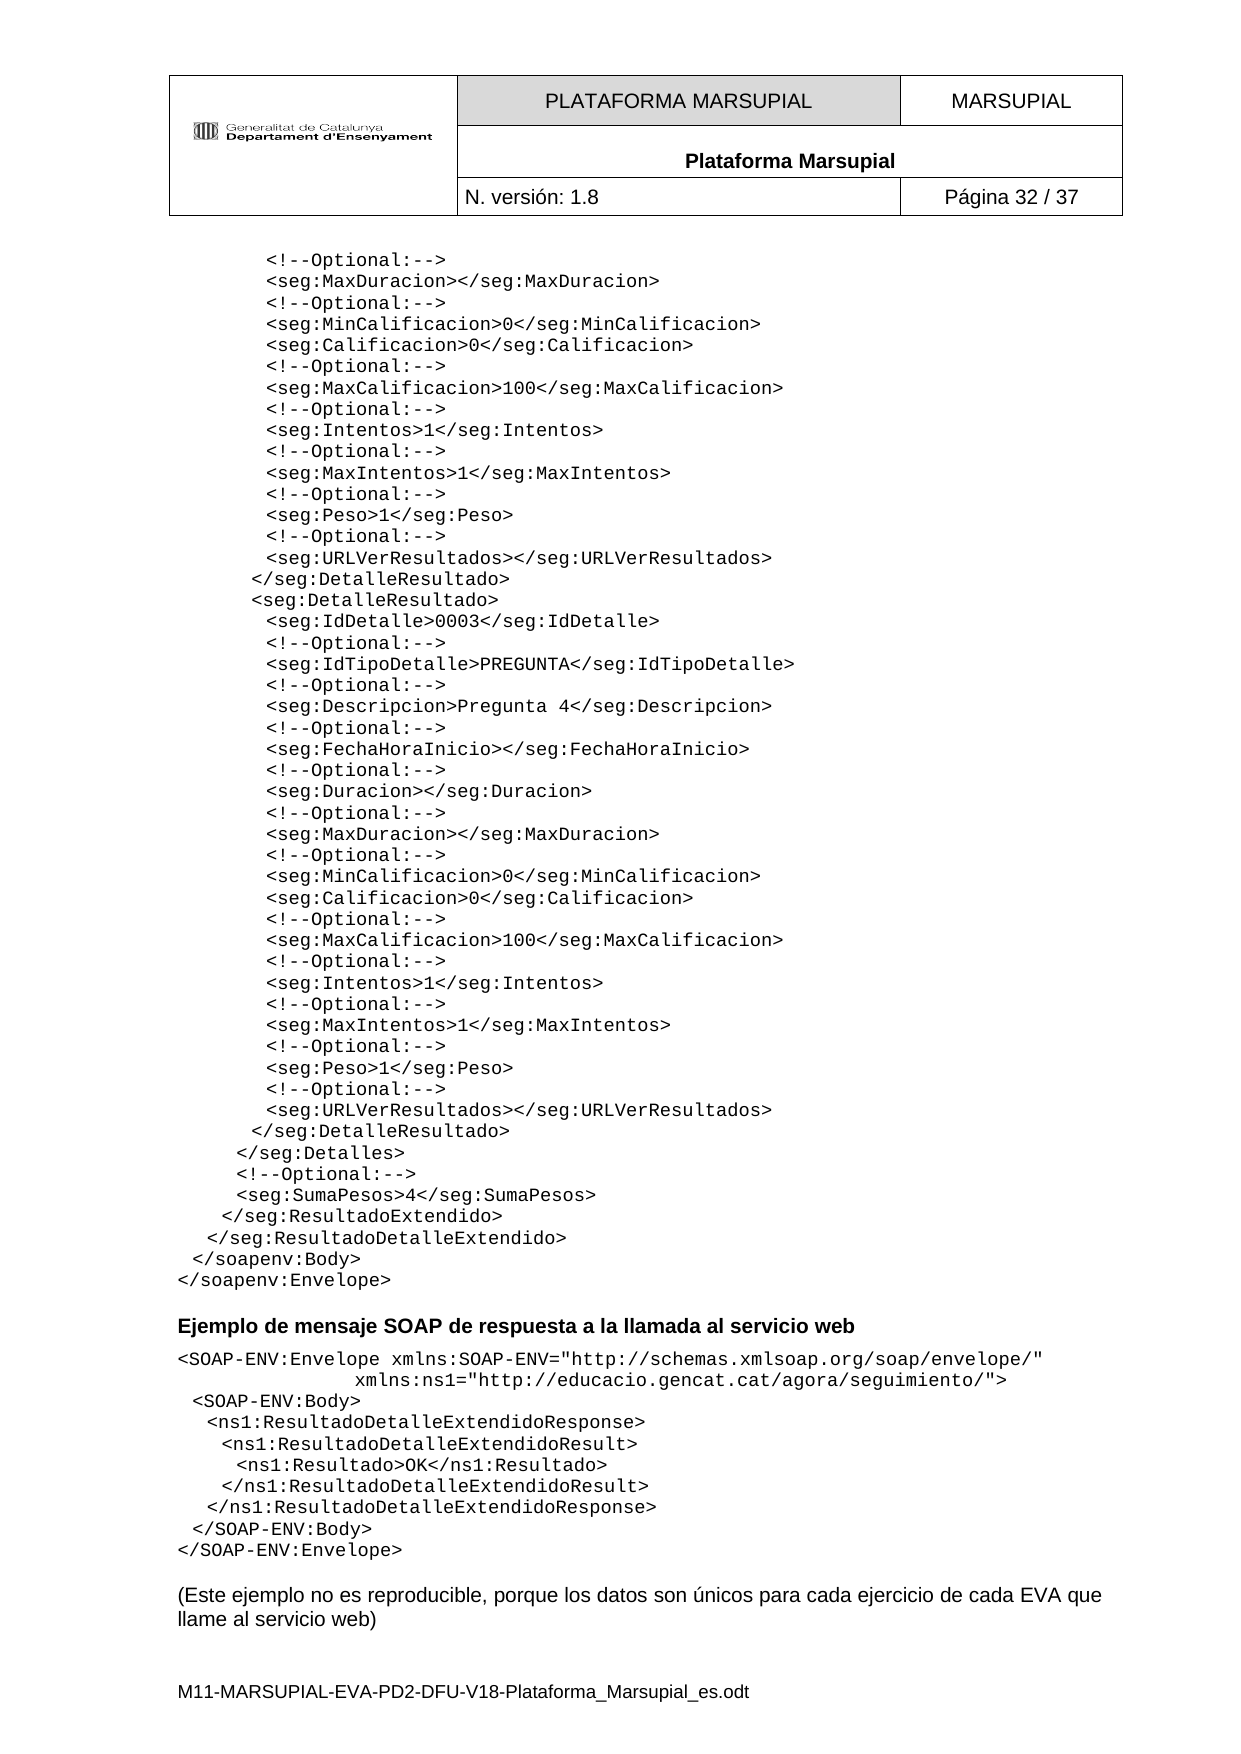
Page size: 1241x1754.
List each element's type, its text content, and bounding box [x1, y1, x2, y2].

text (Este ejemplo no es reproducible, porque los datos son únicos para cada ejercicio de cada EVA que llame al servicio web) [177, 1583, 1122, 1631]
text <seg:URLVerResultados></seg:URLVerResultados> [177, 1101, 1122, 1122]
text <seg:MinCalificacion>0</seg:MinCalificacion> [177, 867, 1122, 888]
text </seg:DetalleResultado> [177, 570, 1122, 591]
text <seg:MaxCalificacion>100</seg:MaxCalificacion> [177, 931, 1122, 952]
text <seg:MinCalificacion>0</seg:MinCalificacion> [177, 315, 1122, 336]
text </seg:Detalles> [177, 1143, 1122, 1165]
text <ns1:ResultadoDetalleExtendidoResponse> [177, 1413, 1122, 1434]
text <!--Optional:--> [177, 527, 1122, 548]
text <!--Optional:--> [177, 718, 1122, 740]
text <seg:MaxIntentos>1</seg:MaxIntentos> [177, 463, 1122, 485]
text <SOAP-ENV:Body> [177, 1392, 1122, 1413]
text </ns1:ResultadoDetalleExtendidoResult> [177, 1477, 1122, 1498]
text </SOAP-ENV:Envelope> [177, 1541, 1122, 1562]
text <!--Optional:--> [177, 1037, 1122, 1058]
text <seg:FechaHoraInicio></seg:FechaHoraInicio> [177, 740, 1122, 761]
text <!--Optional:--> [177, 676, 1122, 697]
text <seg:Calificacion>0</seg:Calificacion> [177, 888, 1122, 910]
text <seg:Peso>1</seg:Peso> [177, 1058, 1122, 1080]
text <!--Optional:--> [177, 400, 1122, 421]
text </ns1:ResultadoDetalleExtendidoResponse> [177, 1498, 1122, 1519]
text <seg:MaxCalificacion>100</seg:MaxCalificacion> [177, 378, 1122, 400]
text <!--Optional:--> [177, 995, 1122, 1016]
text <!--Optional:--> [177, 293, 1122, 315]
text <seg:Duracion></seg:Duracion> [177, 782, 1122, 803]
text <!--Optional:--> [177, 846, 1122, 867]
text </seg:ResultadoExtendido> [177, 1207, 1122, 1228]
text </seg:DetalleResultado> [177, 1122, 1122, 1143]
text <seg:Intentos>1</seg:Intentos> [177, 421, 1122, 442]
text </soapenv:Envelope> [177, 1271, 1122, 1292]
text <ns1:ResultadoDetalleExtendidoResult> [177, 1434, 1122, 1456]
text <seg:IdTipoDetalle>PREGUNTA</seg:IdTipoDetalle> [177, 655, 1122, 676]
text <seg:SumaPesos>4</seg:SumaPesos> [177, 1186, 1122, 1207]
text <!--Optional:--> [177, 633, 1122, 655]
text <seg:DetalleResultado> [177, 591, 1122, 612]
text <seg:MaxIntentos>1</seg:MaxIntentos> [177, 1016, 1122, 1037]
text <seg:Intentos>1</seg:Intentos> [177, 973, 1122, 995]
text <!--Optional:--> [177, 485, 1122, 506]
text </SOAP-ENV:Body> [177, 1519, 1122, 1541]
text <!--Optional:--> [177, 910, 1122, 931]
text <seg:Descripcion>Pregunta 4</seg:Descripcion> [177, 697, 1122, 718]
text <!--Optional:--> [177, 1080, 1122, 1101]
text </soapenv:Body> [177, 1250, 1122, 1271]
text <seg:MaxDuracion></seg:MaxDuracion> [177, 825, 1122, 846]
text <seg:MaxDuracion></seg:MaxDuracion> [177, 272, 1122, 293]
text </seg:ResultadoDetalleExtendido> [177, 1228, 1122, 1250]
text <!--Optional:--> [177, 357, 1122, 378]
text <!--Optional:--> [177, 1165, 1122, 1186]
text <SOAP-ENV:Envelope xmlns:SOAP-ENV="http://schemas.xmlsoap.org/soap/envelope/" xmlns:ns1="http://educacio.gencat.cat/agora/seguimiento/"> [177, 1349, 1122, 1392]
text <seg:URLVerResultados></seg:URLVerResultados> [177, 548, 1122, 570]
text <!--Optional:--> [177, 251, 1122, 272]
text <seg:Calificacion>0</seg:Calificacion> [177, 336, 1122, 357]
text <!--Optional:--> [177, 442, 1122, 463]
text <!--Optional:--> [177, 952, 1122, 973]
text <seg:Peso>1</seg:Peso> [177, 506, 1122, 527]
text Ejemplo de mensaje SOAP de respuesta a la llamada al servicio web [177, 1313, 1122, 1337]
text <seg:IdDetalle>0003</seg:IdDetalle> [177, 612, 1122, 633]
text <!--Optional:--> [177, 803, 1122, 825]
text <ns1:Resultado>OK</ns1:Resultado> [177, 1456, 1122, 1477]
text <!--Optional:--> [177, 761, 1122, 782]
